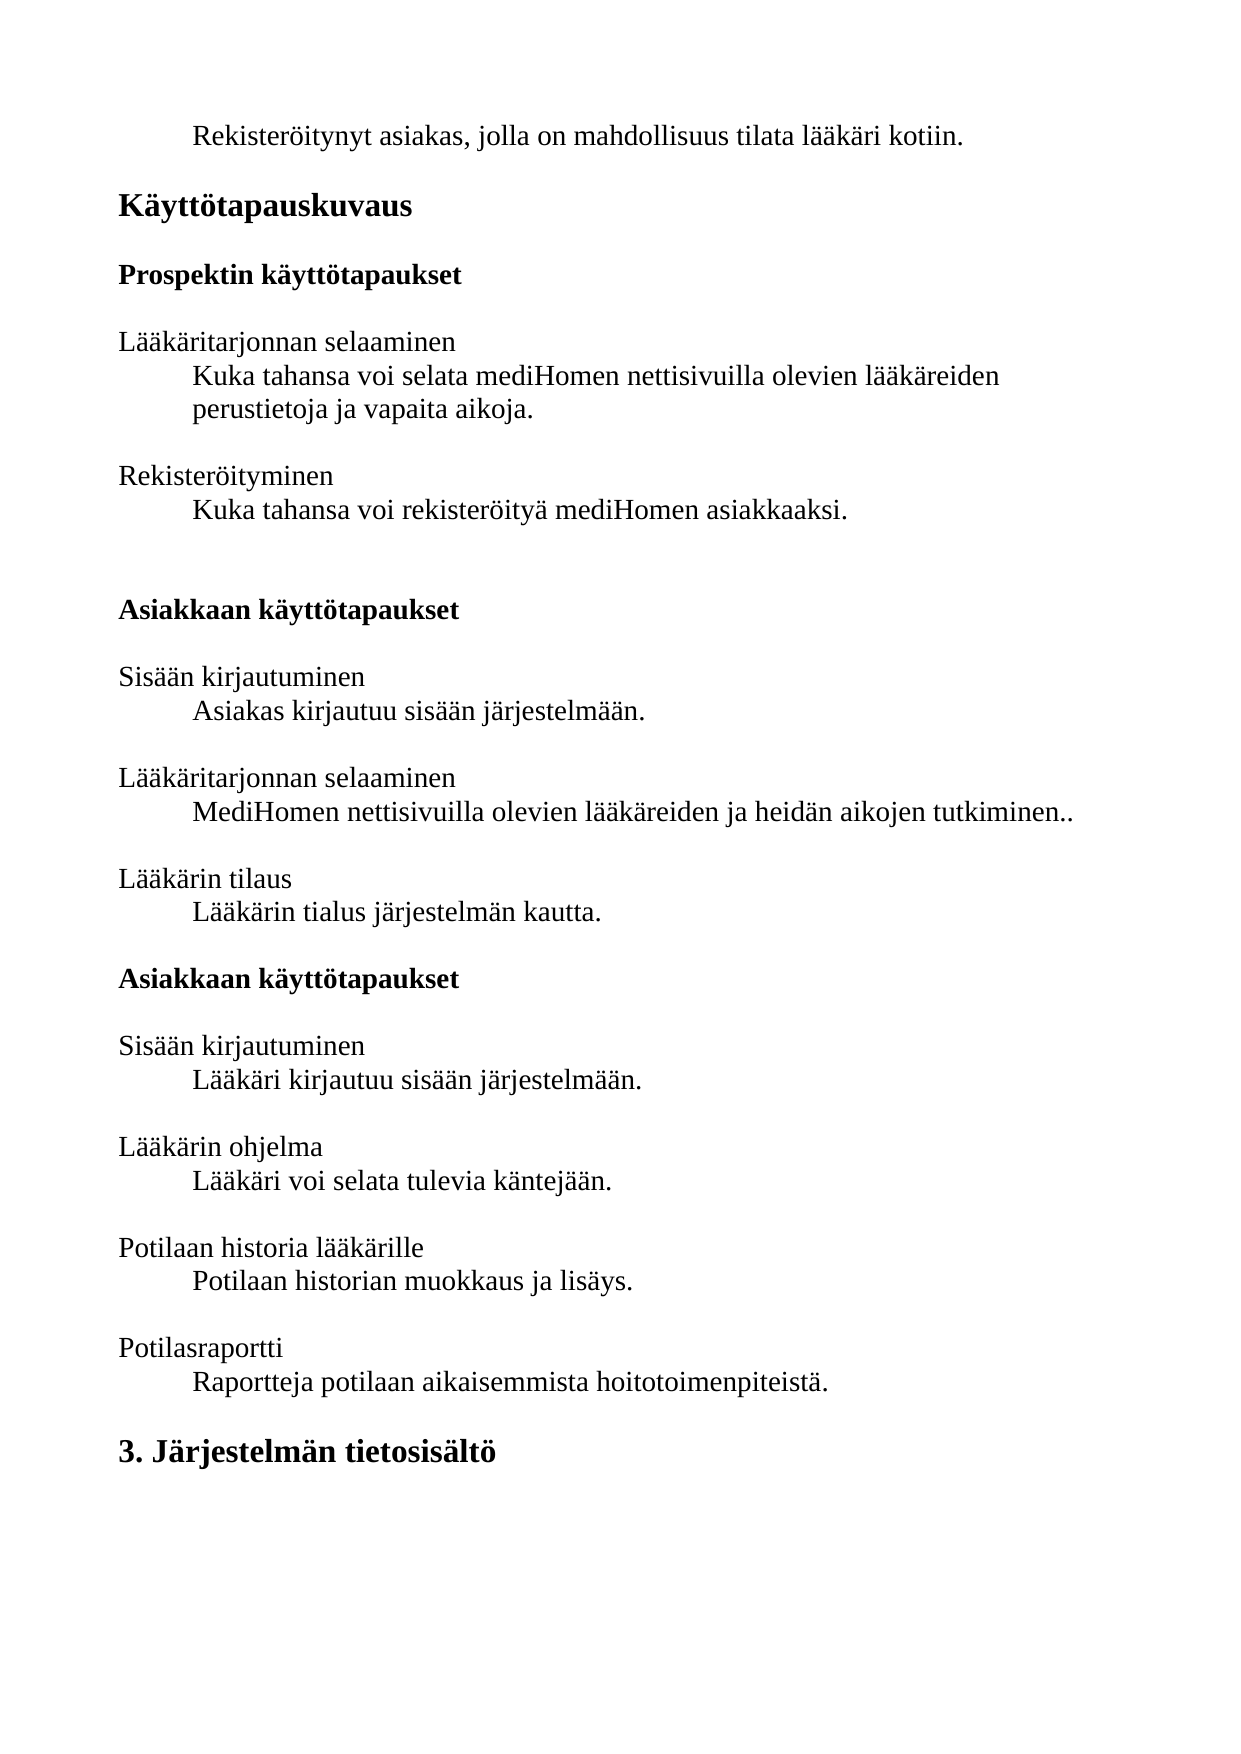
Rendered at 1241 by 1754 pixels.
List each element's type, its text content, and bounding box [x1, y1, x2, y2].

text 3. Järjestelmän tietosisältö [118, 1431, 1122, 1469]
text Potilasraportti [118, 1330, 1122, 1364]
text Lääkärin tilaus [118, 861, 1122, 894]
text Lääkärin ohjelma [118, 1129, 1122, 1163]
text Potilaan historian muokkaus ja lisäys. [118, 1263, 1122, 1297]
text Lääkäri voi selata tulevia käntejään. [118, 1163, 1122, 1196]
text Rekisteröityminen [118, 458, 1122, 492]
text Lääkäri kirjautuu sisään järjestelmään. [118, 1062, 1122, 1096]
text Rekisteröitynyt asiakas, jolla on mahdollisuus tilata lääkäri kotiin. [118, 118, 1122, 152]
text Sisään kirjautuminen [118, 659, 1122, 693]
text Lääkäritarjonnan selaaminen [118, 324, 1122, 358]
text Kuka tahansa voi selata mediHomen nettisivuilla olevien lääkäreiden perustietoja ja vapaita aikoja. [118, 358, 1122, 425]
text Kuka tahansa voi rekisteröityä mediHomen asiakkaaksi. [118, 492, 1122, 525]
text Lääkäritarjonnan selaaminen [118, 760, 1122, 794]
text Raportteja potilaan aikaisemmista hoitotoimenpiteistä. [118, 1364, 1122, 1397]
text Käyttötapauskuvaus [118, 185, 1122, 223]
text Asiakas kirjautuu sisään järjestelmään. [118, 693, 1122, 727]
text Potilaan historia lääkärille [118, 1230, 1122, 1263]
text Asiakkaan käyttötapaukset [118, 592, 1122, 626]
text Lääkärin tialus järjestelmän kautta. [118, 894, 1122, 928]
text Prospektin käyttötapaukset [118, 257, 1122, 291]
text MediHomen nettisivuilla olevien lääkäreiden ja heidän aikojen tutkiminen.. [118, 794, 1122, 827]
text Asiakkaan käyttötapaukset [118, 961, 1122, 995]
text Sisään kirjautuminen [118, 1028, 1122, 1062]
